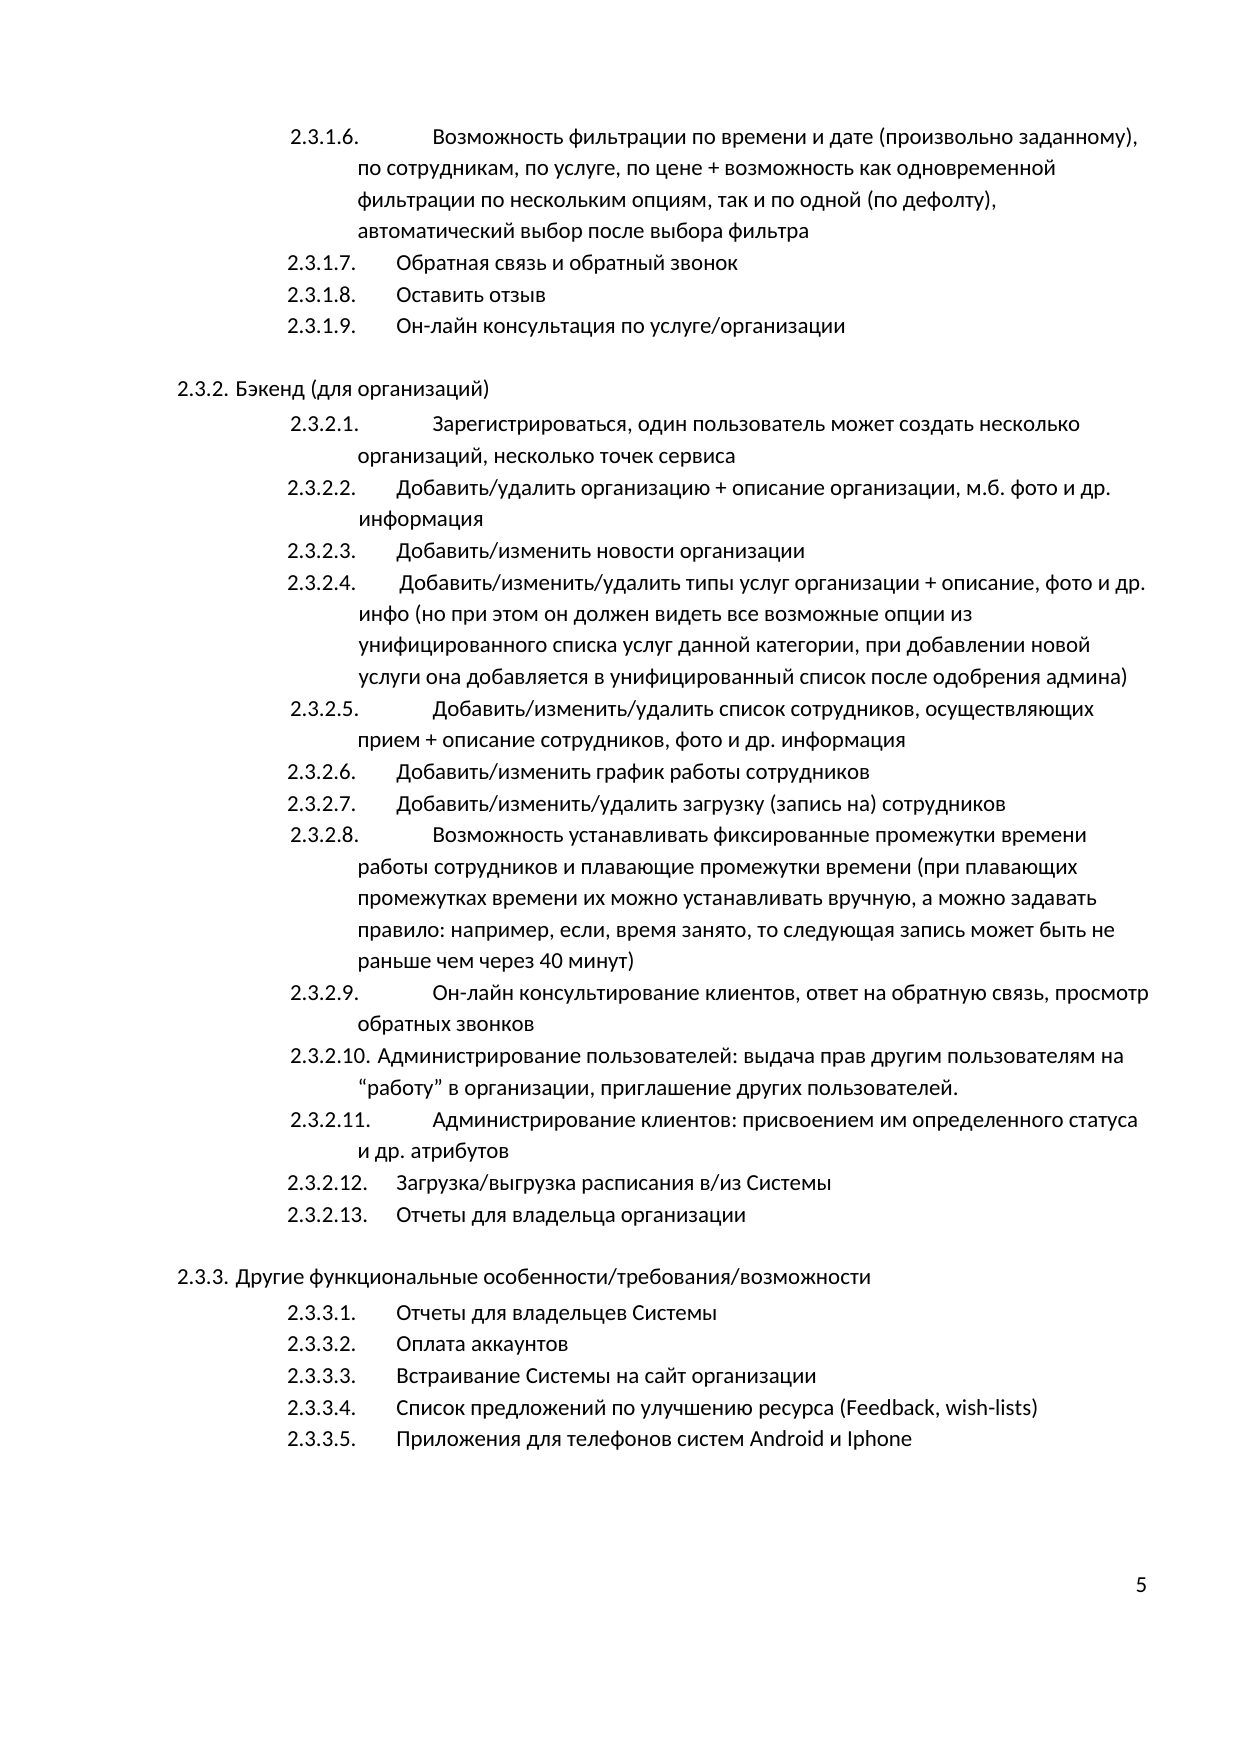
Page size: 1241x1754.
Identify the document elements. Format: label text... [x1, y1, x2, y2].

text 2.3.2.6. Добавить/изменить график работы сотрудников [177, 757, 1152, 785]
text 2.3.2.10. Администрирование пользователей: выдача прав другим пользователям на “работу” в организации, приглашение других пользователей. [290, 1041, 1152, 1101]
text 2.3.2.5. Добавить/изменить/удалить список сотрудников, осуществляющих прием + описание сотрудников, фото и др. информация [290, 694, 1152, 753]
text 2.3.1.7. Обратная связь и обратный звонок [177, 248, 1152, 276]
text 2.3.3.3. Встраивание Системы на сайт организации [177, 1361, 1152, 1389]
text 2.3.2.1. Зарегистрироваться, один пользователь может создать несколько организаций, несколько точек сервиса [290, 409, 1152, 469]
text 2.3.2.12. Загрузка/выгрузка расписания в/из Системы [177, 1168, 1152, 1196]
text 2.3.3.1. Отчеты для владельцев Системы [177, 1298, 1152, 1326]
text 2.3.2. Бэкенд (для организаций) [177, 374, 1152, 402]
text инфо (но при этом он должен видеть все возможные опции из унифицированного списка услуг данной категории, при добавлении новой услуги она добавляется в унифицированный список после одобрения админа) [358, 599, 1152, 690]
text 2.3.1.9. Он-лайн консультация по услуге/организации [177, 312, 1152, 339]
text информация [358, 504, 1152, 532]
text 2.3.1.8. Оставить отзыв [177, 280, 1152, 308]
text 2.3.2.4. Добавить/изменить/удалить типы услуг организации + описание, фото и др. [177, 568, 1152, 596]
text 2.3.2.3. Добавить/изменить новости организации [177, 536, 1152, 564]
text 2.3.3.4. Список предложений по улучшению ресурса (Feedback, wish-lists) [177, 1393, 1152, 1421]
text 2.3.2.11. Администрирование клиентов: присвоением им определенного статуса и др. атрибутов [290, 1105, 1152, 1164]
text 2.3.3. Другие функциональные особенности/требования/возможности [177, 1262, 1152, 1290]
text 2.3.2.8. Возможность устанавливать фиксированные промежутки времени работы сотрудников и плавающие промежутки времени (при плавающих промежутках времени их можно устанавливать вручную, а можно задавать правило: например, если, время занято, то следующая запись может быть не раньше чем через 40 минут) [290, 821, 1152, 974]
text 2.3.3.5. Приложения для телефонов систем Android и Iphone [177, 1424, 1152, 1452]
text 2.3.2.9. Он-лайн консультирование клиентов, ответ на обратную связь, просмотр обратных звонков [290, 978, 1152, 1037]
text 2.3.3.2. Оплата аккаунтов [177, 1329, 1152, 1357]
text 2.3.2.13. Отчеты для владельца организации [177, 1200, 1152, 1228]
text 2.3.2.7. Добавить/изменить/удалить загрузку (запись на) сотрудников [177, 789, 1152, 817]
text 2.3.2.2. Добавить/удалить организацию + описание организации, м.б. фото и др. [177, 473, 1152, 501]
text 2.3.1.6. Возможность фильтрации по времени и дате (произвольно заданному), по сотрудникам, по услуге, по цене + возможность как одновременной фильтрации по нескольким опциям, так и по одной (по дефолту), автоматический выбор после выбора фильтра [290, 122, 1152, 244]
